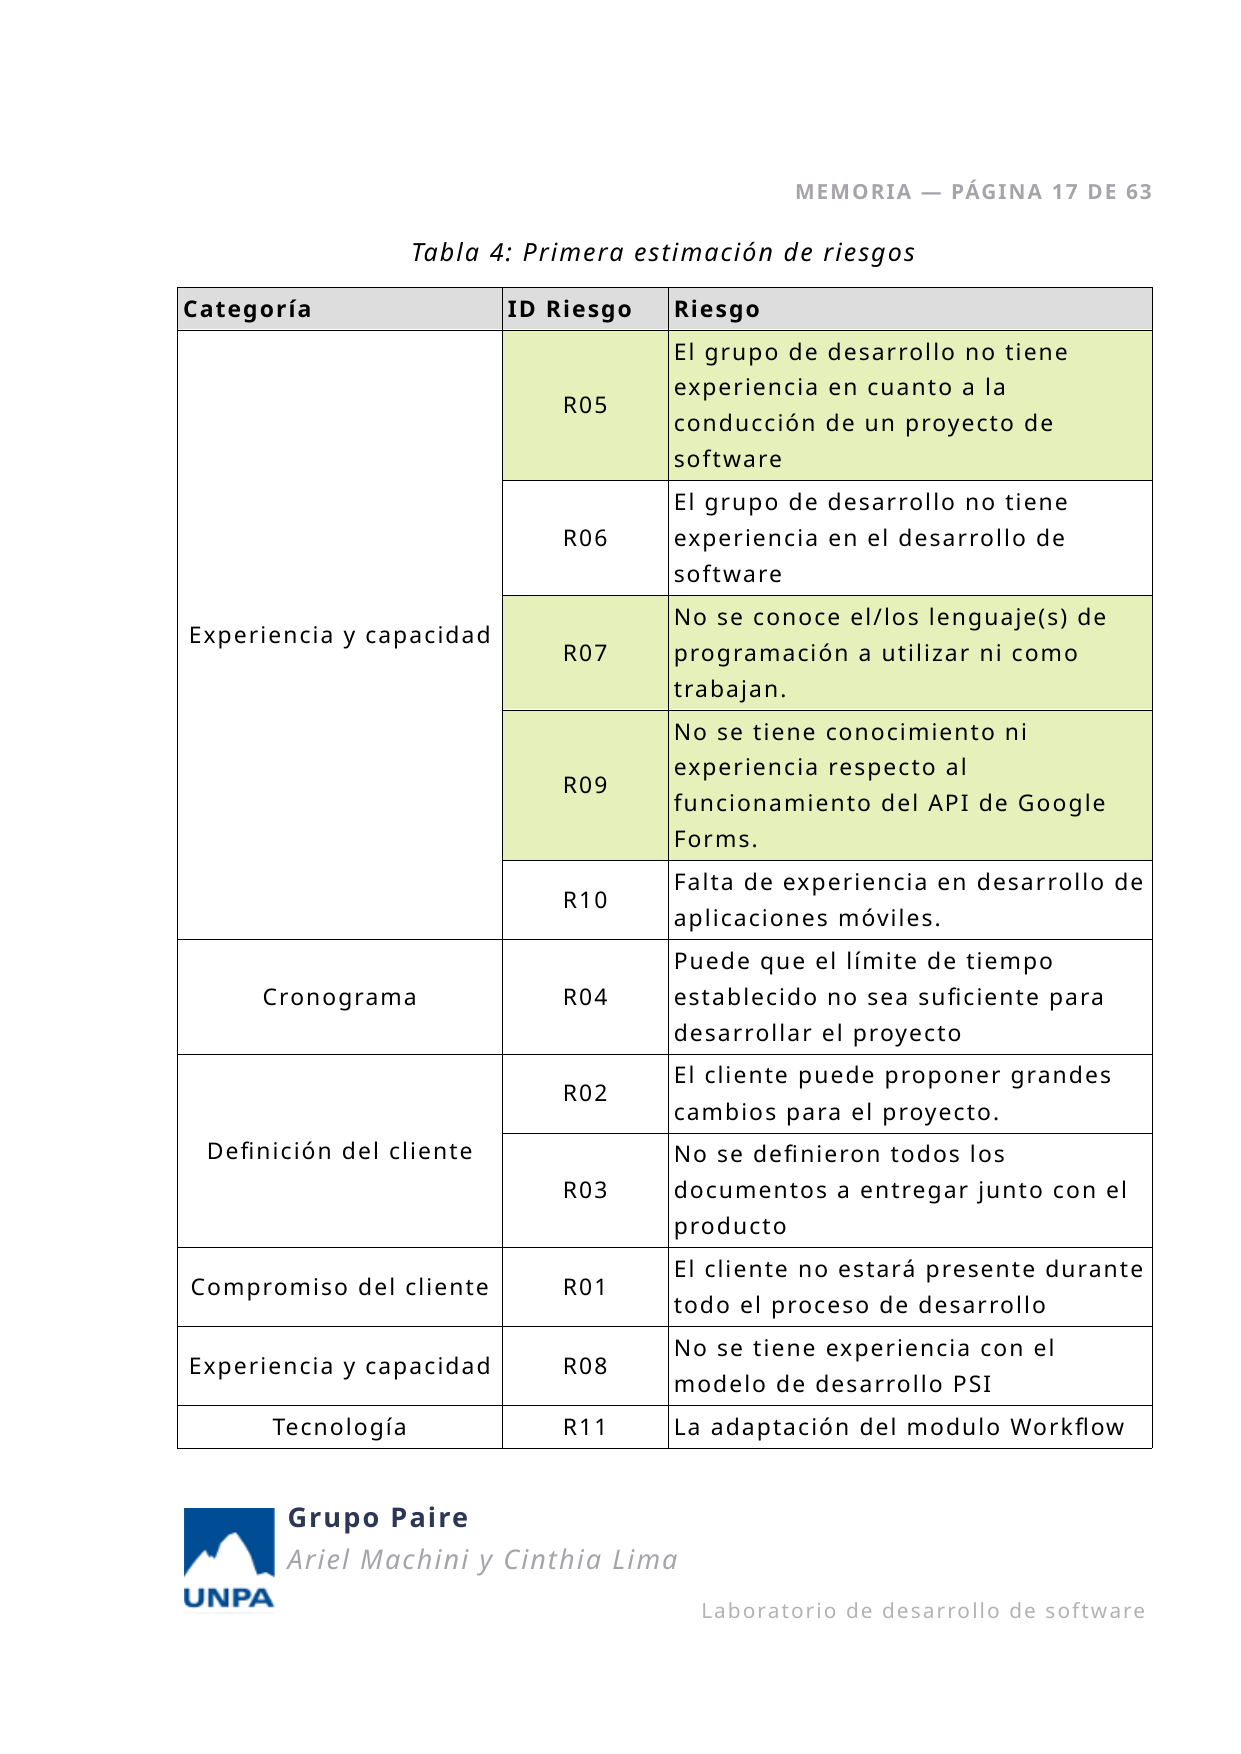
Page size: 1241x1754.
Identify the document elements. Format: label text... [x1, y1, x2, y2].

picture [184, 1508, 275, 1614]
table_cell R08 [503, 1327, 668, 1404]
table_header ID Riesgo [503, 288, 668, 329]
table_cell R03 [503, 1134, 668, 1247]
table_cell No se tiene conocimiento ni experiencia respecto al funcionamiento del API de Google Forms. [669, 711, 1152, 860]
table_cell El grupo de desarrollo no tiene experiencia en el desarrollo de software [669, 481, 1152, 595]
table_cell R05 [503, 331, 668, 480]
table_cell La adaptación del modulo Workflow [669, 1406, 1152, 1447]
table_cell El cliente no estará presente durante todo el proceso de desarrollo [669, 1248, 1152, 1326]
table_header Categoría [178, 288, 502, 329]
table_cell Definición del cliente [178, 1055, 502, 1247]
table_cell R11 [503, 1406, 668, 1447]
table_cell Tecnología [178, 1406, 502, 1447]
table_cell Puede que el límite de tiempo establecido no sea suficiente para desarrollar el proyecto [669, 940, 1152, 1054]
table_header Riesgo [669, 288, 1152, 329]
table_cell Falta de experiencia en desarrollo de aplicaciones móviles. [669, 861, 1152, 939]
table_cell Compromiso del cliente [178, 1248, 502, 1326]
table_cell Experiencia y capacidad [178, 331, 502, 939]
table_cell R10 [503, 861, 668, 939]
table_cell R07 [503, 596, 668, 709]
table_cell Experiencia y capacidad [178, 1327, 502, 1404]
table_cell R06 [503, 481, 668, 595]
text Tabla 4: Primera estimación de riesgos [177, 235, 1152, 269]
table_cell No se tiene experiencia con el modelo de desarrollo PSI [669, 1327, 1152, 1404]
table_cell Cronograma [178, 940, 502, 1054]
table_cell No se conoce el/los lenguaje(s) de programación a utilizar ni como trabajan. [669, 596, 1152, 709]
table_cell R01 [503, 1248, 668, 1326]
table_cell No se definieron todos los documentos a entregar junto con el producto [669, 1134, 1152, 1247]
table_cell El grupo de desarrollo no tiene experiencia en cuanto a la conducción de un proyecto de software [669, 331, 1152, 480]
table_cell R02 [503, 1055, 668, 1132]
table_cell R09 [503, 711, 668, 860]
table_cell R04 [503, 940, 668, 1054]
table_cell El cliente puede proponer grandes cambios para el proyecto. [669, 1055, 1152, 1132]
